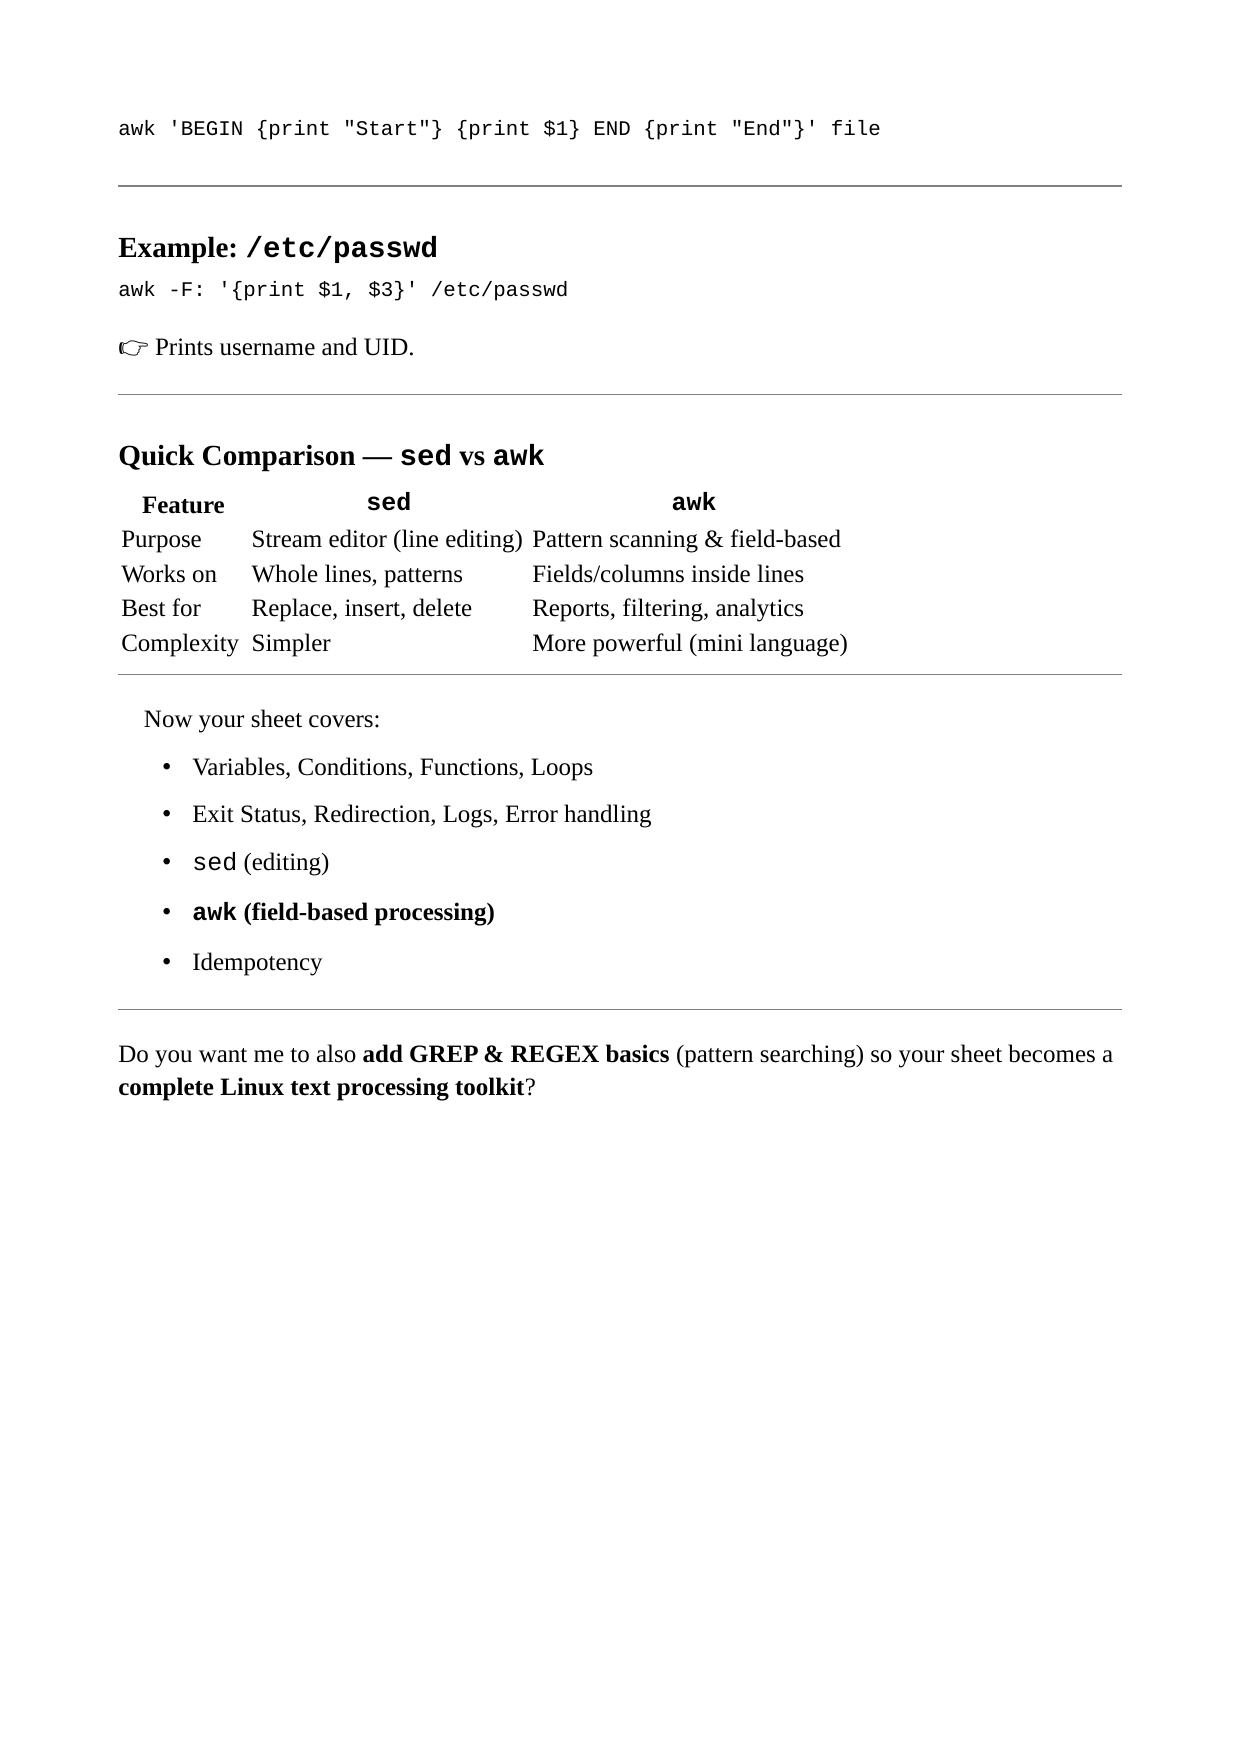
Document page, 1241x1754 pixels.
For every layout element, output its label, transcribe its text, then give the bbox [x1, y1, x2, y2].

list Variables, Conditions, Functions, Loops [162, 752, 1122, 780]
table_header awk [529, 487, 859, 521]
table_cell Simpler [249, 625, 529, 660]
list awk (field-based processing) [162, 897, 1122, 928]
table_cell Fields/columns inside lines [529, 556, 859, 591]
table_cell Stream editor (line editing) [249, 521, 529, 556]
table_cell Complexity [118, 625, 248, 660]
table_cell Works on [118, 556, 248, 591]
text ✅ Now your sheet covers: [118, 704, 1122, 733]
list sed (editing) [162, 847, 1122, 878]
table_cell Purpose [118, 521, 248, 556]
table_header Feature [118, 487, 248, 521]
table_cell Pattern scanning & field-based [529, 521, 859, 556]
table_cell Whole lines, patterns [249, 556, 529, 591]
text awk -F: '{print $1, $3}' /etc/passwd [118, 279, 1122, 302]
table_cell More powerful (mini language) [529, 625, 859, 660]
subtitle Quick Comparison — sed vs awk [118, 438, 1122, 474]
text 👉 Prints username and UID. [118, 332, 1122, 361]
table_cell Reports, filtering, analytics [529, 591, 859, 625]
table_cell Best for [118, 591, 248, 625]
list Idempotency [162, 947, 1122, 976]
table_header sed [249, 487, 529, 521]
list Exit Status, Redirection, Logs, Error handling [162, 799, 1122, 828]
text awk 'BEGIN {print "Start"} {print $1} END {print "End"}' file [118, 118, 1122, 142]
subtitle Example: /etc/passwd [118, 230, 1122, 266]
text Do you want me to also add GREP & REGEX basics (pattern searching) so your sheet becomes a complete Linux text processing toolkit? [118, 1039, 1122, 1100]
table_cell Replace, insert, delete [249, 591, 529, 625]
